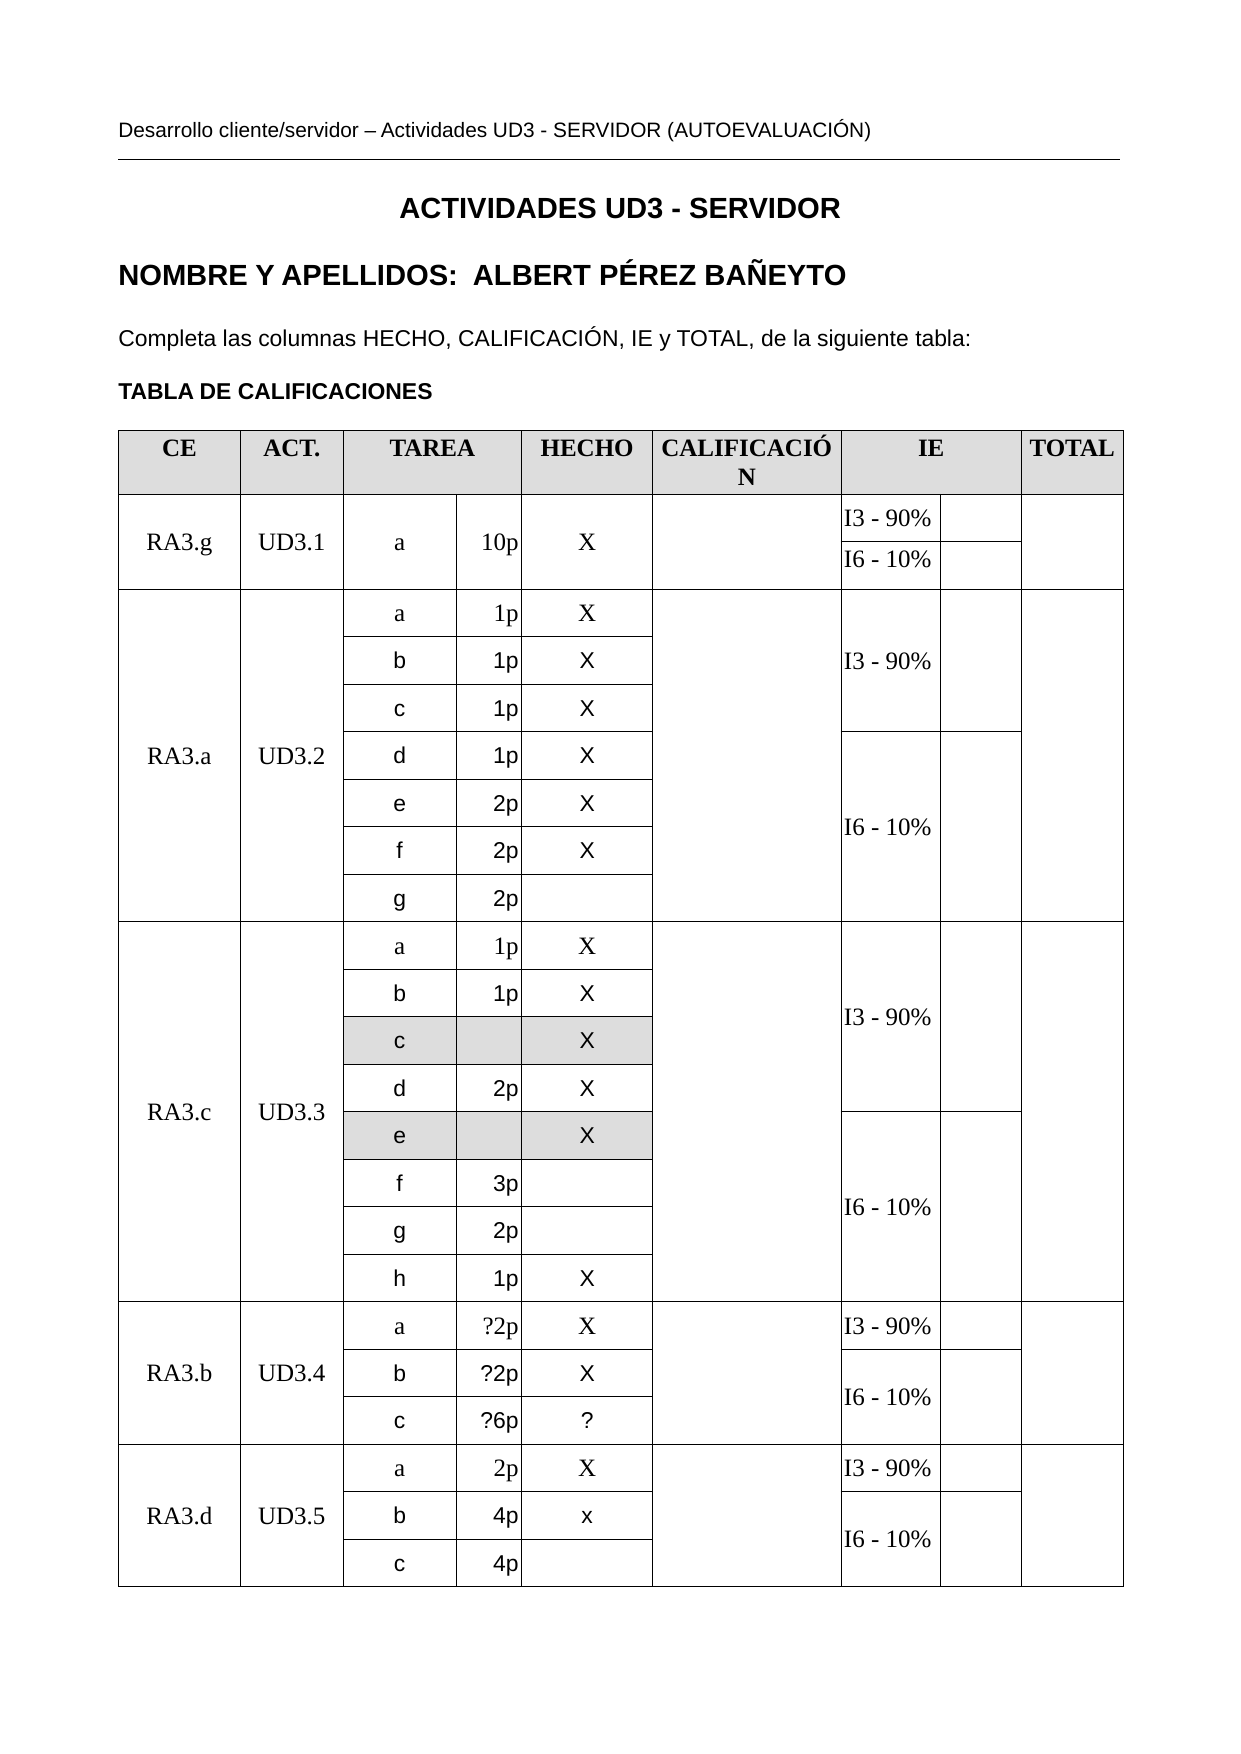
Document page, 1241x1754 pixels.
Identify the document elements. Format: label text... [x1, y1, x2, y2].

text TABLA DE CALIFICACIONES [118, 378, 1122, 404]
table_cell UD3.2 [241, 590, 343, 921]
table_cell 3p [457, 1160, 521, 1206]
table_cell g [344, 875, 456, 921]
table_cell a [344, 590, 456, 636]
table_cell [941, 495, 1021, 541]
table_cell f [344, 827, 456, 874]
table_cell 1p [457, 922, 521, 969]
table_cell 1p [457, 970, 521, 1016]
table_cell RA3.d [119, 1445, 240, 1586]
table_cell RA3.c [119, 922, 240, 1301]
table_cell I6 - 10% [842, 1112, 940, 1301]
table_cell 2p [457, 827, 521, 874]
text NOMBRE Y APELLIDOS: ALBERT PÉREZ BAÑEYTO [118, 258, 1122, 291]
table_cell X [522, 1112, 652, 1159]
table_cell I3 - 90% [842, 922, 940, 1111]
table_cell X [522, 970, 652, 1016]
table_cell X [522, 1445, 652, 1491]
table_cell I3 - 90% [842, 1302, 940, 1349]
table_header TOTAL [1022, 431, 1123, 494]
subtitle ACTIVIDADES UD3 - SERVIDOR [118, 191, 1122, 224]
table_cell f [344, 1160, 456, 1206]
table_cell 10p [457, 495, 521, 589]
table_cell X [522, 1302, 652, 1349]
table_cell x [522, 1492, 652, 1539]
table_cell RA3.g [119, 495, 240, 589]
table_cell 4p [457, 1492, 521, 1539]
table_cell I6 - 10% [842, 1492, 940, 1586]
table_header ACT. [241, 431, 343, 494]
table_cell X [522, 827, 652, 874]
table_cell [522, 1160, 652, 1206]
table_cell X [522, 780, 652, 826]
table_cell X [522, 732, 652, 779]
table_cell 2p [457, 780, 521, 826]
table_cell e [344, 1112, 456, 1159]
table_cell [941, 1445, 1021, 1491]
table_cell h [344, 1255, 456, 1301]
table_cell 1p [457, 685, 521, 731]
table_cell X [522, 1350, 652, 1396]
table_cell ? [522, 1397, 652, 1444]
table_cell X [522, 590, 652, 636]
table_cell [653, 590, 841, 921]
table_cell a [344, 1302, 456, 1349]
table_cell ?2p [457, 1350, 521, 1396]
table_cell 2p [457, 875, 521, 921]
table_header TAREA [344, 431, 521, 494]
table_cell [1022, 495, 1123, 589]
table_cell e [344, 780, 456, 826]
table_header HECHO [522, 431, 652, 494]
table_cell 1p [457, 637, 521, 684]
table_cell a [344, 495, 456, 589]
table_cell X [522, 922, 652, 969]
table_cell a [344, 1445, 456, 1491]
table_cell 1p [457, 732, 521, 779]
table_cell UD3.4 [241, 1302, 343, 1444]
table_cell [941, 732, 1021, 921]
table_cell [941, 590, 1021, 731]
table_cell b [344, 1350, 456, 1396]
table_cell [1022, 922, 1123, 1301]
table_cell [941, 1350, 1021, 1444]
table_cell 2p [457, 1207, 521, 1254]
table_cell I6 - 10% [842, 542, 940, 589]
table_cell I3 - 90% [842, 1445, 940, 1491]
table_cell [941, 1492, 1021, 1586]
table_cell [941, 922, 1021, 1111]
table_cell [653, 495, 841, 589]
table_cell [457, 1017, 521, 1064]
table_cell 2p [457, 1065, 521, 1111]
table_cell [941, 1112, 1021, 1301]
table_cell I3 - 90% [842, 590, 940, 731]
table_cell [457, 1112, 521, 1159]
table_cell d [344, 732, 456, 779]
table_header IE [842, 431, 1021, 494]
table_cell [653, 1445, 841, 1586]
table_cell b [344, 1492, 456, 1539]
table_cell X [522, 1017, 652, 1064]
table_cell [1022, 1445, 1123, 1586]
table_cell X [522, 685, 652, 731]
table_header CALIFICACIÓN [653, 431, 841, 494]
table_cell [941, 542, 1021, 589]
table_cell [522, 1207, 652, 1254]
table_cell 2p [457, 1445, 521, 1491]
table_cell X [522, 1255, 652, 1301]
table_cell UD3.3 [241, 922, 343, 1301]
table_cell X [522, 495, 652, 589]
table_cell [522, 875, 652, 921]
table_cell a [344, 922, 456, 969]
table_cell c [344, 1397, 456, 1444]
table_cell X [522, 1065, 652, 1111]
table_cell I6 - 10% [842, 1350, 940, 1444]
table_cell X [522, 637, 652, 684]
table_cell I6 - 10% [842, 732, 940, 921]
table_cell UD3.5 [241, 1445, 343, 1586]
table_cell c [344, 1017, 456, 1064]
table_cell b [344, 637, 456, 684]
table_cell c [344, 1540, 456, 1586]
table_cell RA3.a [119, 590, 240, 921]
table_cell [653, 922, 841, 1301]
table_cell b [344, 970, 456, 1016]
table_cell ?2p [457, 1302, 521, 1349]
text Completa las columnas HECHO, CALIFICACIÓN, IE y TOTAL, de la siguiente tabla: [118, 325, 1122, 351]
table_cell RA3.b [119, 1302, 240, 1444]
table_cell 4p [457, 1540, 521, 1586]
table_cell 1p [457, 590, 521, 636]
table_cell 1p [457, 1255, 521, 1301]
table_cell c [344, 685, 456, 731]
table_cell d [344, 1065, 456, 1111]
table_cell [522, 1540, 652, 1586]
table_cell ?6p [457, 1397, 521, 1444]
table_cell [1022, 590, 1123, 921]
table_cell g [344, 1207, 456, 1254]
table_cell UD3.1 [241, 495, 343, 589]
table_cell [653, 1302, 841, 1444]
table_cell I3 - 90% [842, 495, 940, 541]
table_cell [941, 1302, 1021, 1349]
table_cell [1022, 1302, 1123, 1444]
table_header CE [119, 431, 240, 494]
